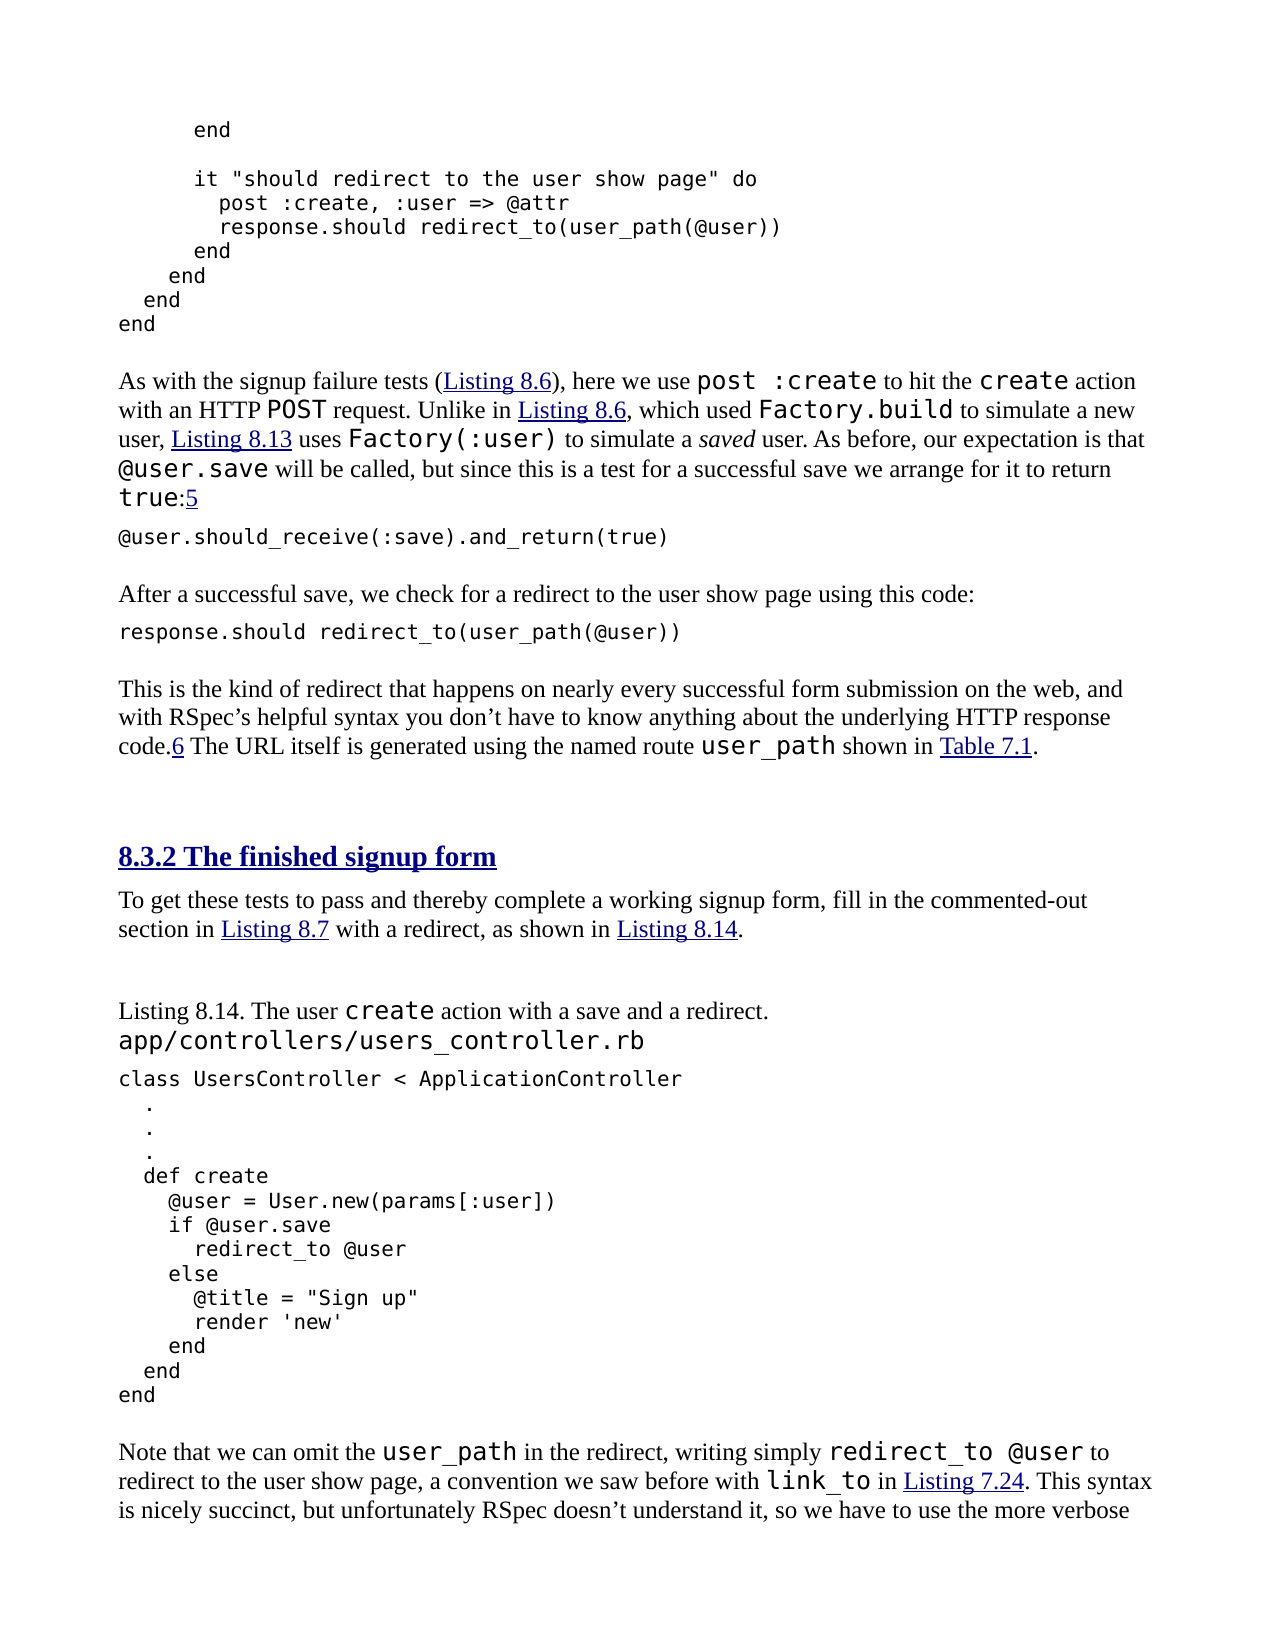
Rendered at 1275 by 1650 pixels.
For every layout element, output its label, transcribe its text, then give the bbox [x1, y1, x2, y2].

text end [118, 288, 1157, 312]
text redirect_to @user [118, 1237, 1157, 1262]
text After a successful save, we check for a redirect to the user show page using this code: [118, 579, 1157, 607]
text end [118, 118, 1157, 142]
text response.should redirect_to(user_path(@user)) [118, 215, 1157, 239]
text render 'new' [118, 1310, 1157, 1334]
text As with the signup failure tests (Listing 8.6), here we use post :create to hit the create action with an HTTP POST request. Unlike in Listing 8.6, which used Factory.build to simulate a new user, Listing 8.13 uses Factory(:user) to simulate a saved user. As before, our expectation is that @user.save will be called, but since this is a test for a successful save we arrange for it to return true:5 [118, 366, 1157, 512]
text response.should redirect_to(user_path(@user)) [118, 620, 1157, 644]
text . [118, 1140, 1157, 1164]
text class UsersController < ApplicationController [118, 1067, 1157, 1092]
subtitle 8.3.2 The finished signup form [118, 839, 1157, 873]
text it "should redirect to the user show page" do [118, 167, 1157, 191]
text This is the kind of redirect that happens on nearly every successful form submission on the web, and with RSpec’s helpful syntax you don’t have to know anything about the underlying HTTP response code.6 The URL itself is generated using the named route user_path shown in Table 7.1. [118, 674, 1157, 760]
text end [118, 264, 1157, 288]
text @user.should_receive(:save).and_return(true) [118, 525, 1157, 549]
text Listing 8.14. The user create action with a save and a redirect. app/controllers/users_controller.rb [118, 996, 1157, 1055]
text end [118, 1359, 1157, 1383]
text end [118, 1334, 1157, 1359]
text if @user.save [118, 1213, 1157, 1237]
text post :create, :user => @attr [118, 191, 1157, 215]
text @title = "Sign up" [118, 1286, 1157, 1310]
text end [118, 312, 1157, 337]
text Note that we can omit the user_path in the redirect, writing simply redirect_to @user to redirect to the user show page, a convention we saw before with link_to in Listing 7.24. This syntax is nicely succinct, but unfortunately RSpec doesn’t understand it, so we have to use the more verbose [118, 1437, 1157, 1524]
text . [118, 1092, 1157, 1116]
text @user = User.new(params[:user]) [118, 1189, 1157, 1213]
text end [118, 239, 1157, 264]
text def create [118, 1164, 1157, 1189]
text To get these tests to pass and thereby complete a working signup form, fill in the commented-out section in Listing 8.7 with a redirect, as shown in Listing 8.14. [118, 885, 1157, 943]
text else [118, 1262, 1157, 1286]
text end [118, 1383, 1157, 1407]
text . [118, 1116, 1157, 1140]
